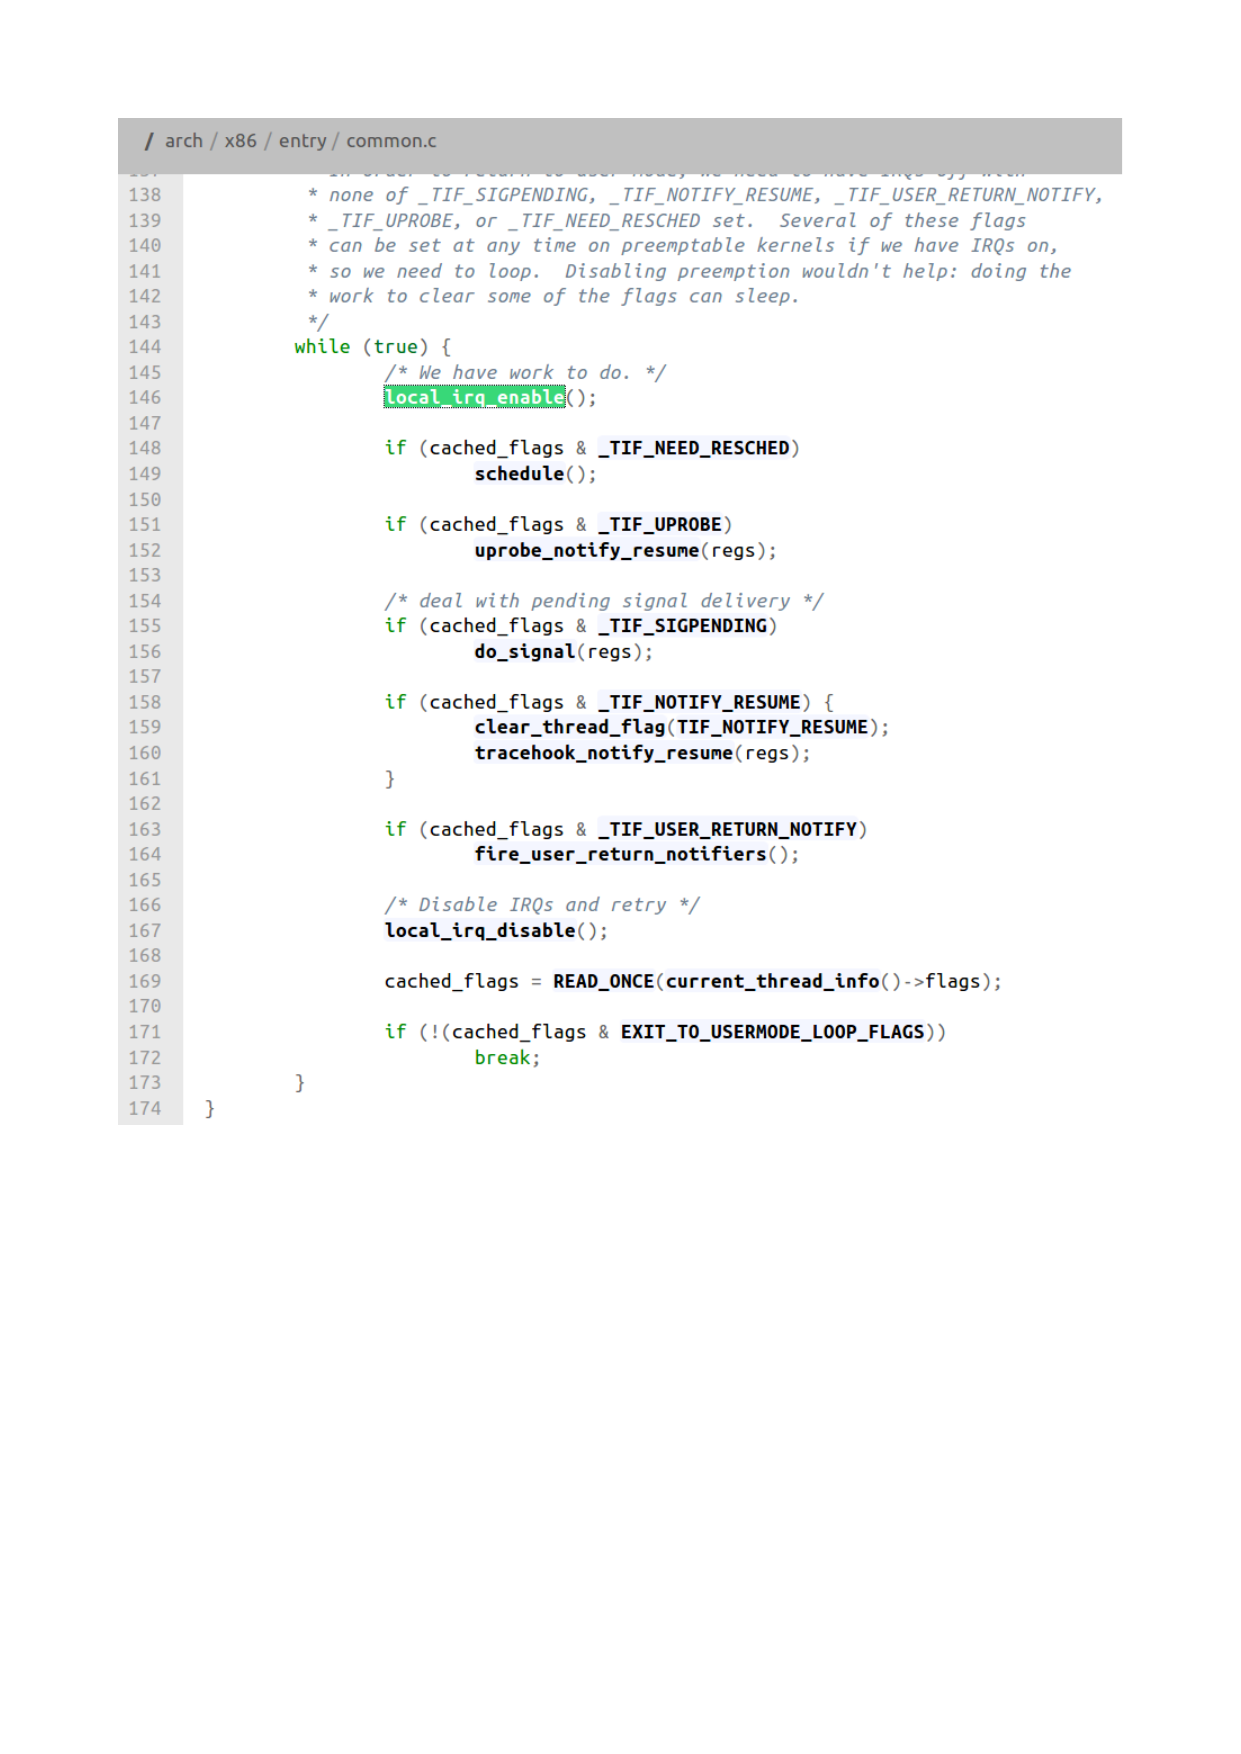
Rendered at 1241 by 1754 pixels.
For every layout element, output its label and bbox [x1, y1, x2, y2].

picture [118, 118, 1123, 1125]
